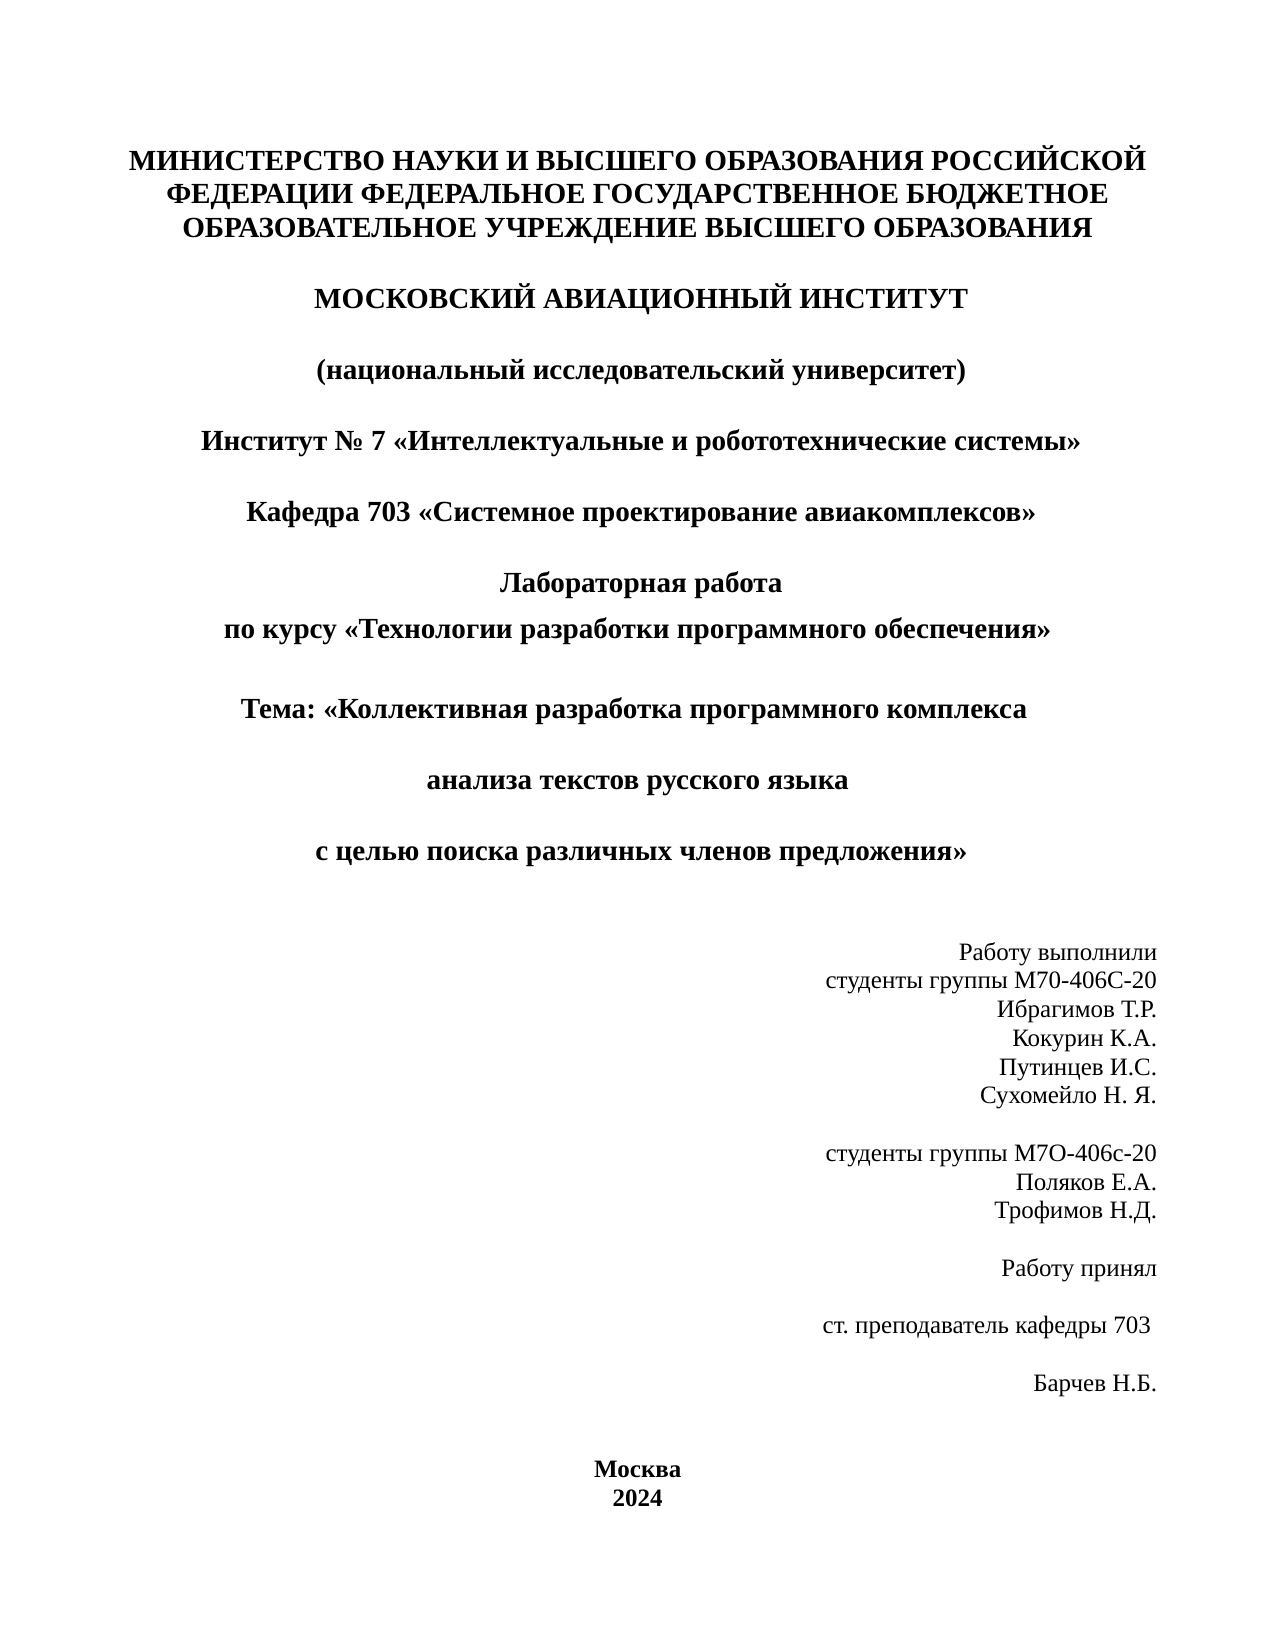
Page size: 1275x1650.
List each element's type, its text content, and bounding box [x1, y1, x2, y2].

text Барчев Н.Б. [118, 1368, 1157, 1397]
title анализа текстов русского языка [118, 762, 1157, 796]
text Сухомейло Н. Я. [118, 1081, 1157, 1109]
text Москва [118, 1454, 1157, 1483]
text Работу выполнили [118, 937, 1157, 966]
text Путинцев И.С. [118, 1052, 1157, 1081]
text Работу принял [118, 1253, 1157, 1282]
text Кокурин К.А. [118, 1023, 1157, 1052]
text по курсу «Технологии разработки программного обеспечения» [118, 611, 1157, 645]
text 2024 [118, 1483, 1157, 1512]
text студенты группы М7О-406с-20 [118, 1138, 1157, 1167]
title Тема: «Коллективная разработка программного комплекса [118, 691, 1157, 725]
title МИНИСТЕРСТВО НАУКИ И ВЫСШЕГО ОБРАЗОВАНИЯ РОССИЙСКОЙ ФЕДЕРАЦИИ ФЕДЕРАЛЬНОЕ ГОСУДАРСТВЕННОЕ БЮДЖЕТНОЕ ОБРАЗОВАТЕЛЬНОЕ УЧРЕЖДЕНИЕ ВЫСШЕГО ОБРАЗОВАНИЯ [118, 143, 1157, 244]
text студенты группы М70-406С-20 [118, 966, 1157, 994]
title Лабораторная работа [118, 565, 1157, 599]
text Ибрагимов Т.Р. [118, 994, 1157, 1023]
title Институт № 7 «Интеллектуальные и робототехнические системы» [118, 423, 1157, 457]
text Поляков Е.А. [118, 1167, 1157, 1196]
title с целью поиска различных членов предложения» [118, 833, 1157, 867]
text Трофимов Н.Д. [118, 1196, 1157, 1224]
title МОСКОВСКИЙ АВИАЦИОННЫЙ ИНСТИТУТ [118, 281, 1157, 315]
text ст. преподаватель кафедры 703 [118, 1311, 1157, 1339]
title Кафедра 703 «Системное проектирование авиакомплексов» [118, 494, 1157, 528]
title (национальный исследовательский университет) [118, 352, 1157, 386]
